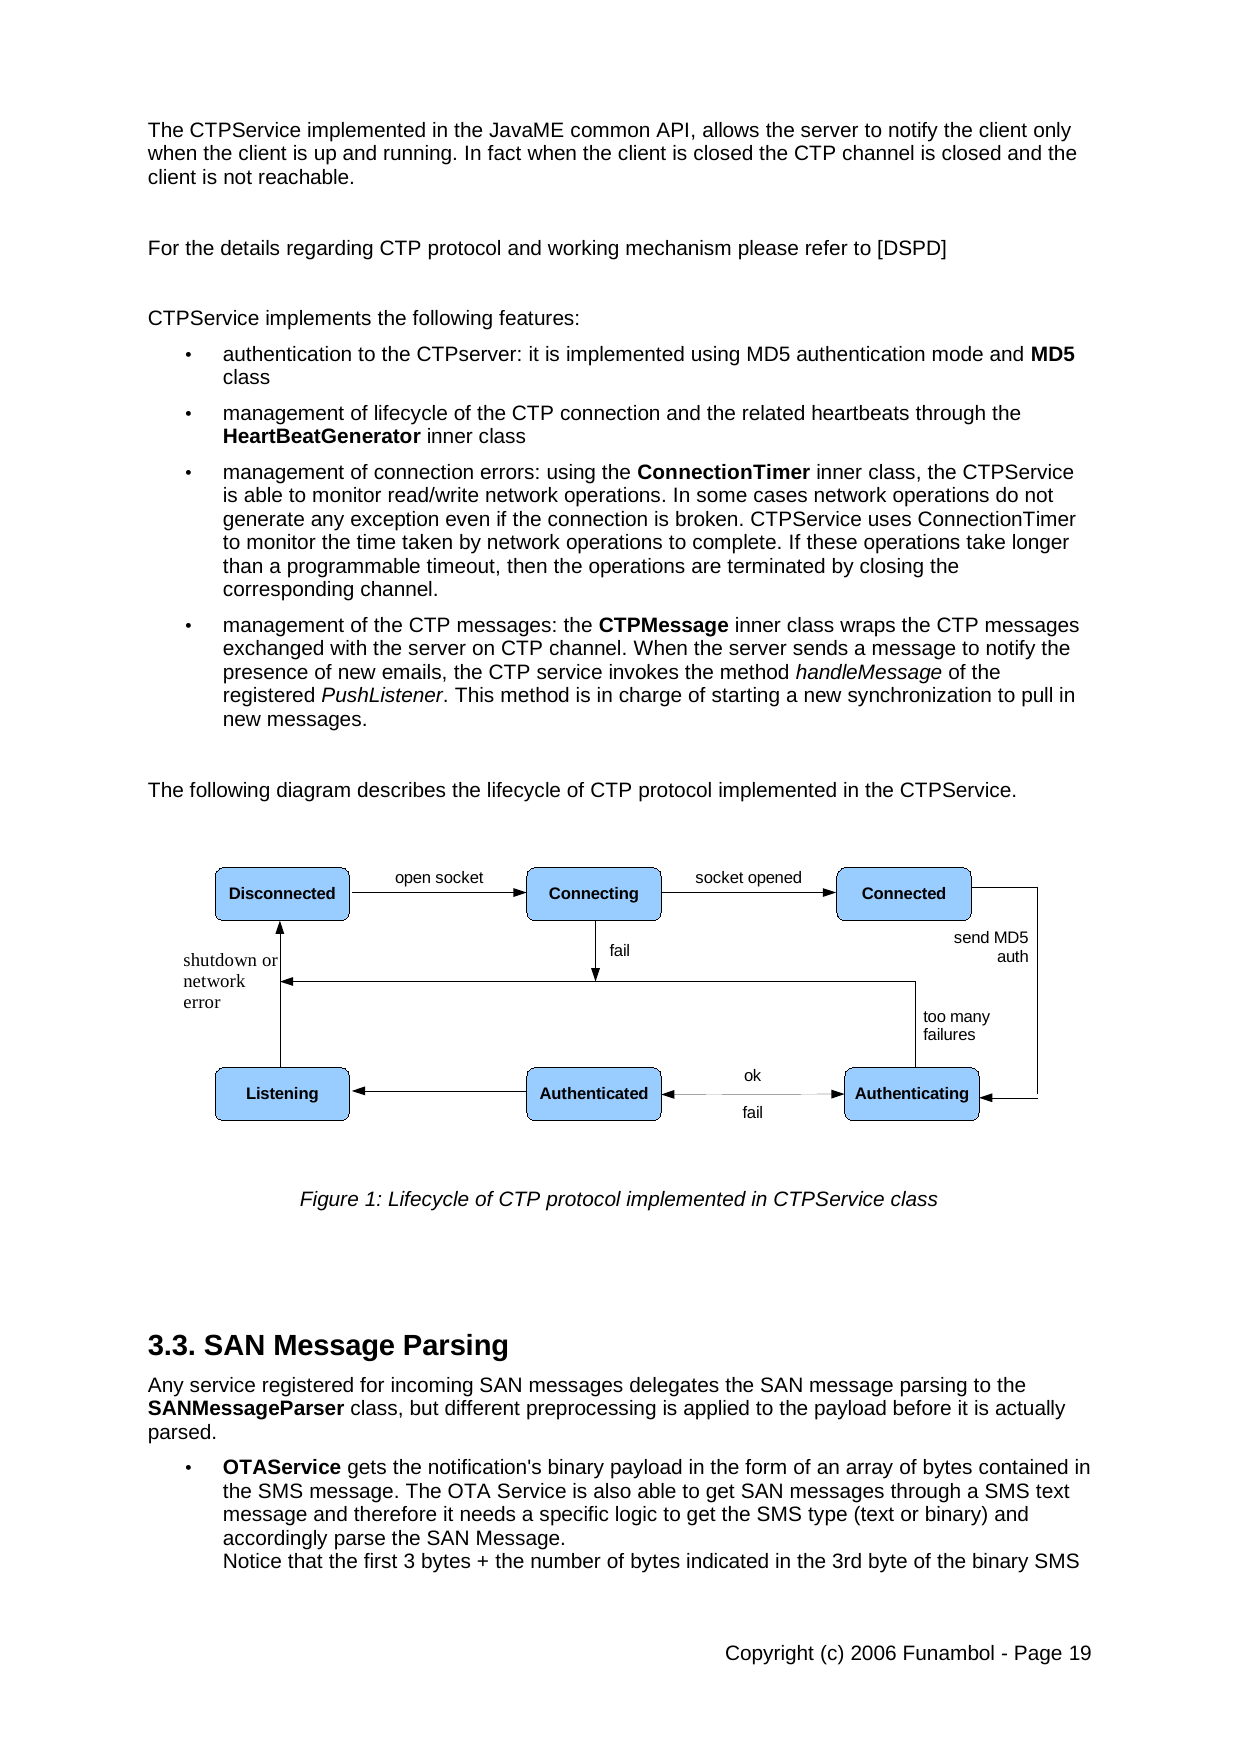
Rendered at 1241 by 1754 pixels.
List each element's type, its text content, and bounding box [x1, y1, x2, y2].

text For the details regarding CTP protocol and working mechanism please refer to [DSPD] [148, 236, 1093, 259]
list OTAService gets the notification's binary payload in the form of an array of bytes contained in the SMS message. The OTA Service is also able to get SAN messages through a SMS text message and therefore it needs a specific logic to get the SMS type (text or binary) and accordingly parse the SAN Message. Notice that the first 3 bytes + the number of bytes indicated in the 3rd byte of the binary SMS [185, 1456, 1093, 1573]
text The CTPService implemented in the JavaME common API, allows the server to notify the client only when the client is up and running. In fact when the client is closed the CTP channel is closed and the client is not reachable. [148, 118, 1093, 189]
text The following diagram describes the lifecycle of CTP protocol implemented in the CTPService. [148, 778, 1093, 802]
list management of lifecycle of the CTP connection and the related heartbeats through the HeartBeatGenerator inner class [185, 401, 1093, 448]
subtitle SAN Message Parsing [148, 1329, 1093, 1361]
list authentication to the CTPserver: it is implemented using MD5 authentication mode and MD5 class [185, 342, 1093, 389]
list management of the CTP messages: the CTPMessage inner class wraps the CTP messages exchanged with the server on CTP channel. When the server sends a message to notify the presence of new emails, the CTP service invokes the method handleMessage of the registered PushListener. This method is in charge of starting a new synchronization to pull in new messages. [185, 613, 1093, 731]
text Figure 1: Lifecycle of CTP protocol implemented in CTPService class [183, 1187, 1057, 1211]
text Any service registered for incoming SAN messages delegates the SAN message parsing to the SANMessageParser class, but different preprocessing is applied to the payload before it is actually parsed. [148, 1373, 1093, 1444]
text CTPService implements the following features: [148, 307, 1093, 330]
list management of connection errors: using the ConnectionTimer inner class, the CTPService is able to monitor read/write network operations. In some cases network operations do not generate any exception even if the connection is broken. CTPService uses ConnectionTimer to monitor the time taken by network operations to complete. If these operations take longer than a programmable timeout, then the operations are terminated by closing the corresponding channel. [185, 460, 1093, 601]
